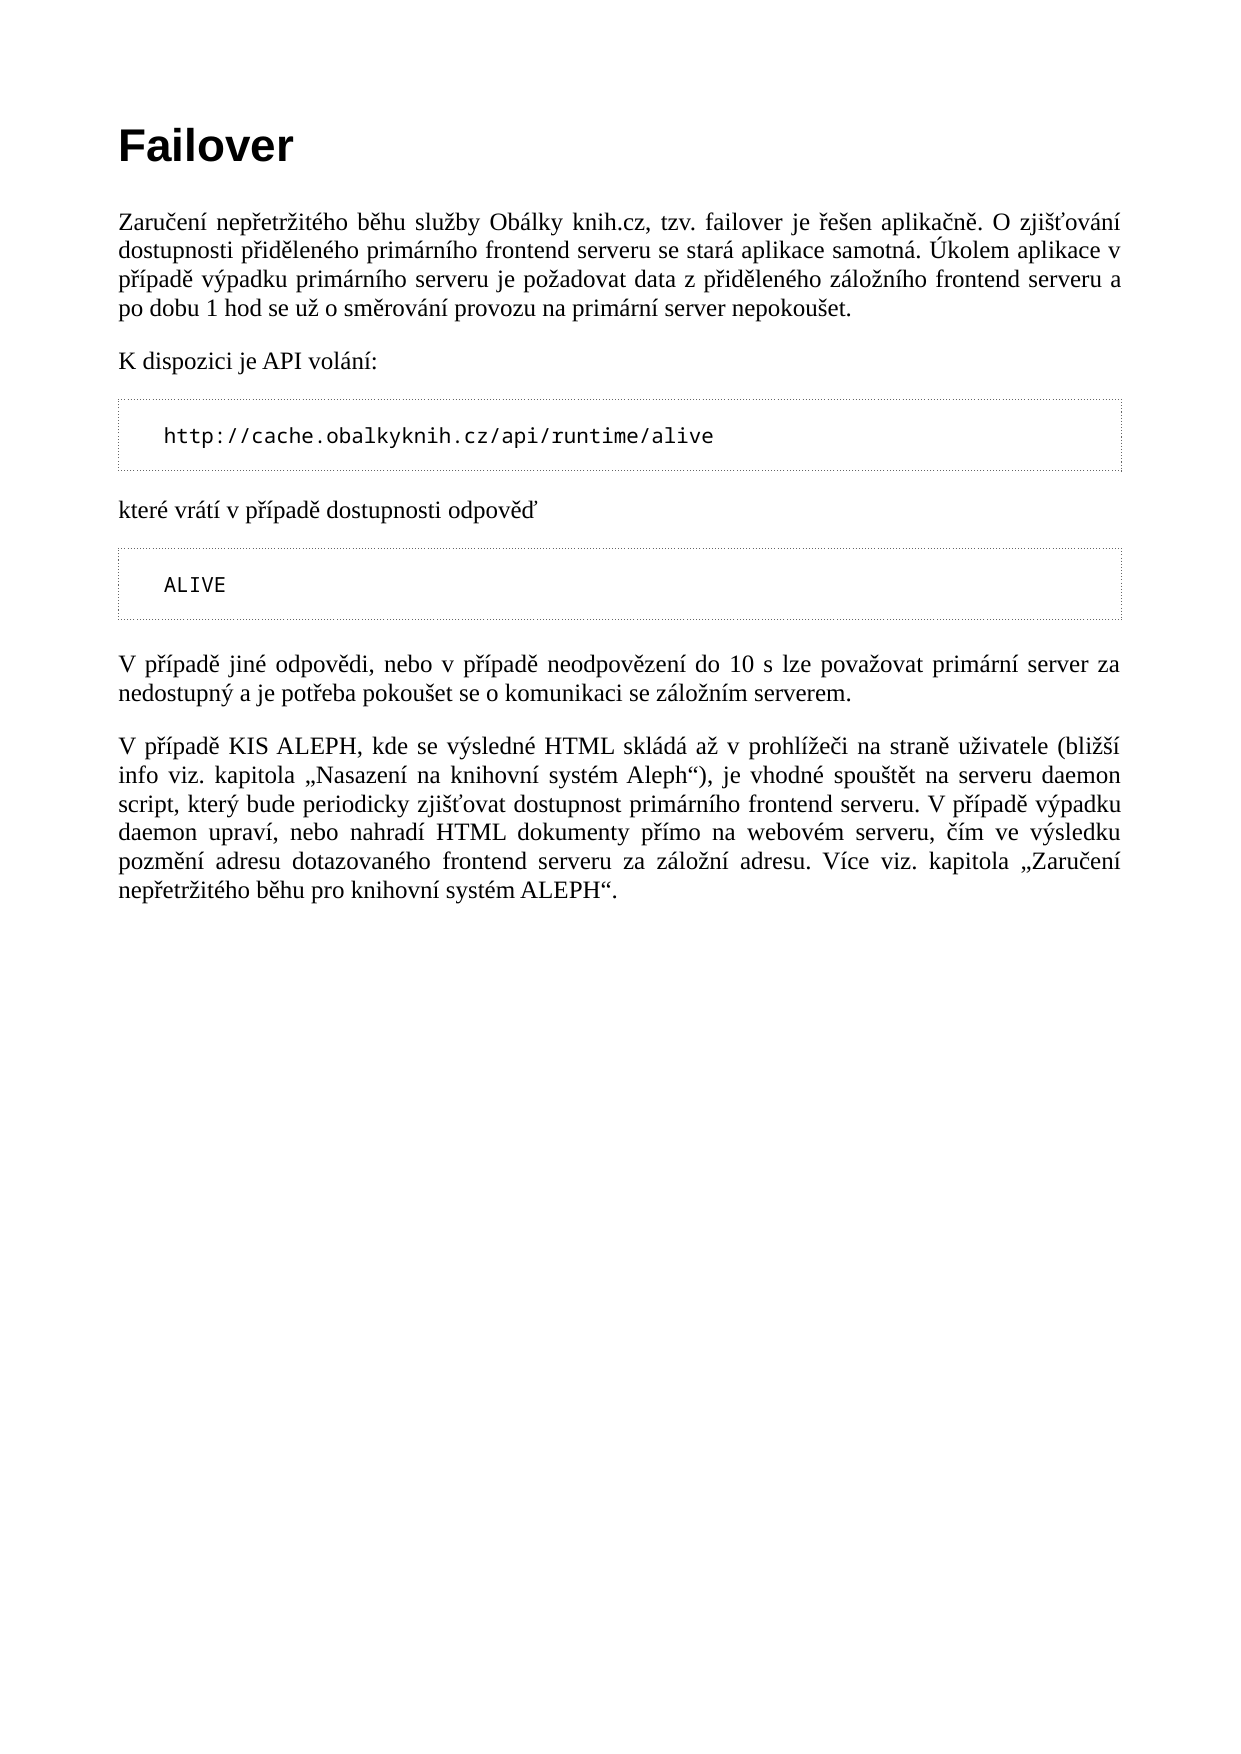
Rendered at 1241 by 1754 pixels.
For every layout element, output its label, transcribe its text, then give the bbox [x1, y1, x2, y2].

text které vrátí v případě dostupnosti odpověď [118, 495, 1122, 524]
text http://cache.obalkyknih.cz/api/runtime/alive [118, 399, 1122, 471]
text ALIVE [118, 548, 1122, 620]
text Zaručení nepřetržitého běhu služby Obálky knih.cz, tzv. failover je řešen aplikačně. O zjišťování dostupnosti přiděleného primárního frontend serveru se stará aplikace samotná. Úkolem aplikace v případě výpadku primárního serveru je požadovat data z přiděleného záložního frontend serveru a po dobu 1 hod se už o směrování provozu na primární server nepokoušet. [118, 207, 1122, 322]
text K dispozici je API volání: [118, 346, 1122, 375]
text V případě KIS ALEPH, kde se výsledné HTML skládá až v prohlížeči na straně uživatele (bližší info viz. kapitola „Nasazení na knihovní systém Aleph“), je vhodné spouštět na serveru daemon script, který bude periodicky zjišťovat dostupnost primárního frontend serveru. V případě výpadku daemon upraví, nebo nahradí HTML dokumenty přímo na webovém serveru, čím ve výsledku pozmění adresu dotazovaného frontend serveru za záložní adresu. Více viz. kapitola „Zaručení nepřetržitého běhu pro knihovní systém ALEPH“. [118, 731, 1122, 904]
text V případě jiné odpovědi, nebo v případě neodpovězení do 10 s lze považovat primární server za nedostupný a je potřeba pokoušet se o komunikaci se záložním serverem. [118, 649, 1122, 707]
subtitle Failover [118, 118, 1122, 171]
